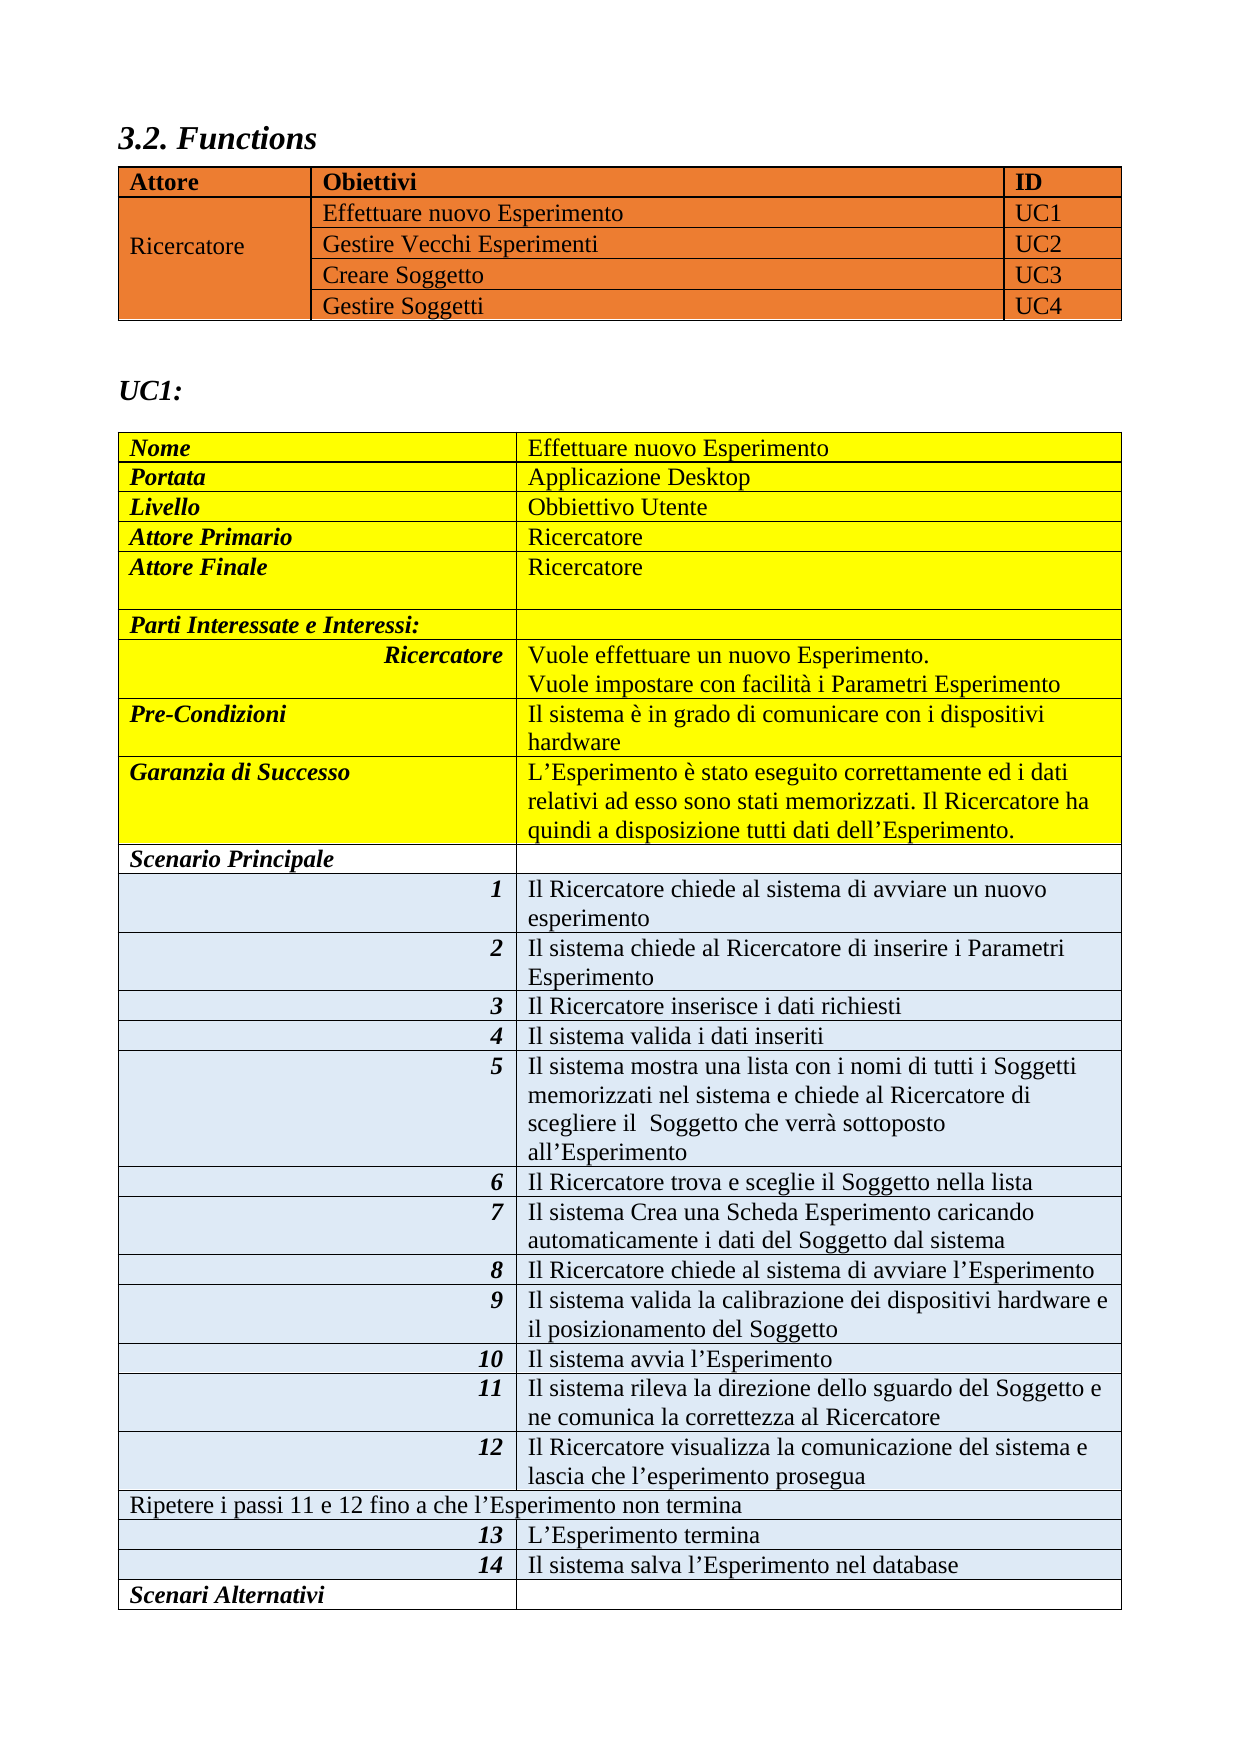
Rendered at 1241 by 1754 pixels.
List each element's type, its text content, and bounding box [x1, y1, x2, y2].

table_cell Obbiettivo Utente [517, 492, 1121, 521]
table_cell [517, 1580, 1121, 1609]
table_cell Gestire Vecchi Esperimenti [312, 228, 1003, 258]
table_cell Il sistema è in grado di comunicare con i dispositivi hardware [517, 699, 1121, 756]
table_cell 13 [119, 1520, 516, 1549]
table_cell Applicazione Desktop [517, 463, 1121, 491]
table_header Nome [119, 433, 516, 461]
table_cell UC3 [1005, 259, 1121, 289]
table_cell L’Esperimento termina [517, 1520, 1121, 1549]
table_cell Il Ricercatore trova e sceglie il Soggetto nella lista [517, 1167, 1121, 1196]
table_cell UC1 [1005, 198, 1121, 227]
table_cell [517, 845, 1121, 873]
table_cell Il sistema valida la calibrazione dei dispositivi hardware e il posizionamento del Soggetto [517, 1285, 1121, 1343]
table_cell 1 [119, 874, 516, 932]
table_cell Garanzia di Successo [119, 757, 516, 843]
table_cell [517, 610, 1121, 639]
table_cell Pre-Condizioni [119, 699, 516, 756]
table_cell 4 [119, 1021, 516, 1050]
table_cell Il sistema Crea una Scheda Esperimento caricando automaticamente i dati del Soggetto dal sistema [517, 1197, 1121, 1254]
table_cell Scenari Alternativi [119, 1580, 516, 1609]
table_header Attore [119, 168, 310, 196]
table_cell Gestire Soggetti [312, 290, 1003, 319]
table_cell 12 [119, 1432, 516, 1489]
table_cell Ricercatore [517, 552, 1121, 609]
table_cell Ricercatore [119, 640, 516, 698]
table_cell Il sistema mostra una lista con i nomi di tutti i Soggetti memorizzati nel sistema e chiede al Ricercatore di scegliere il Soggetto che verrà sottoposto all’Esperimento [517, 1051, 1121, 1166]
text UC1: [118, 373, 1122, 407]
table_cell Il sistema salva l’Esperimento nel database [517, 1550, 1121, 1579]
table_cell Il Ricercatore inserisce i dati richiesti [517, 991, 1121, 1020]
subtitle 3.2. Functions [118, 118, 1122, 156]
table_cell Parti Interessate e Interessi: [119, 610, 516, 639]
table_cell Vuole effettuare un nuovo Esperimento. Vuole impostare con facilità i Parametri Esperimento [517, 640, 1121, 698]
table_cell L’Esperimento è stato eseguito correttamente ed i dati relativi ad esso sono stati memorizzati. Il Ricercatore ha quindi a disposizione tutti dati dell’Esperimento. [517, 757, 1121, 843]
table_cell Il sistema avvia l’Esperimento [517, 1344, 1121, 1372]
table_cell UC2 [1005, 228, 1121, 258]
table_cell Attore Finale [119, 552, 516, 609]
table_cell Ricercatore [517, 522, 1121, 551]
table_cell 6 [119, 1167, 516, 1196]
table_cell Attore Primario [119, 522, 516, 551]
table_cell Il sistema rileva la direzione dello sguardo del Soggetto e ne comunica la correttezza al Ricercatore [517, 1374, 1121, 1431]
table_cell Il sistema chiede al Ricercatore di inserire i Parametri Esperimento [517, 933, 1121, 990]
table_cell 7 [119, 1197, 516, 1254]
table_cell Scenario Principale [119, 845, 516, 873]
table_header ID [1005, 168, 1121, 196]
table_cell Ricercatore [119, 198, 310, 319]
table_cell 14 [119, 1550, 516, 1579]
table_cell Il Ricercatore chiede al sistema di avviare l’Esperimento [517, 1255, 1121, 1284]
table_cell 9 [119, 1285, 516, 1343]
table_cell Ripetere i passi 11 e 12 fino a che l’Esperimento non termina [119, 1491, 1121, 1519]
table_cell 11 [119, 1374, 516, 1431]
table_cell Livello [119, 492, 516, 521]
table_cell 5 [119, 1051, 516, 1166]
table_header Effettuare nuovo Esperimento [517, 433, 1121, 461]
table_header Obiettivi [312, 168, 1003, 196]
table_cell 10 [119, 1344, 516, 1372]
table_cell UC4 [1005, 290, 1121, 319]
table_cell Creare Soggetto [312, 259, 1003, 289]
table_cell Il Ricercatore visualizza la comunicazione del sistema e lascia che l’esperimento prosegua [517, 1432, 1121, 1489]
table_cell 2 [119, 933, 516, 990]
table_cell 8 [119, 1255, 516, 1284]
table_cell Portata [119, 463, 516, 491]
table_cell Il sistema valida i dati inseriti [517, 1021, 1121, 1050]
table_cell Effettuare nuovo Esperimento [312, 198, 1003, 227]
table_cell 3 [119, 991, 516, 1020]
table_cell Il Ricercatore chiede al sistema di avviare un nuovo esperimento [517, 874, 1121, 932]
